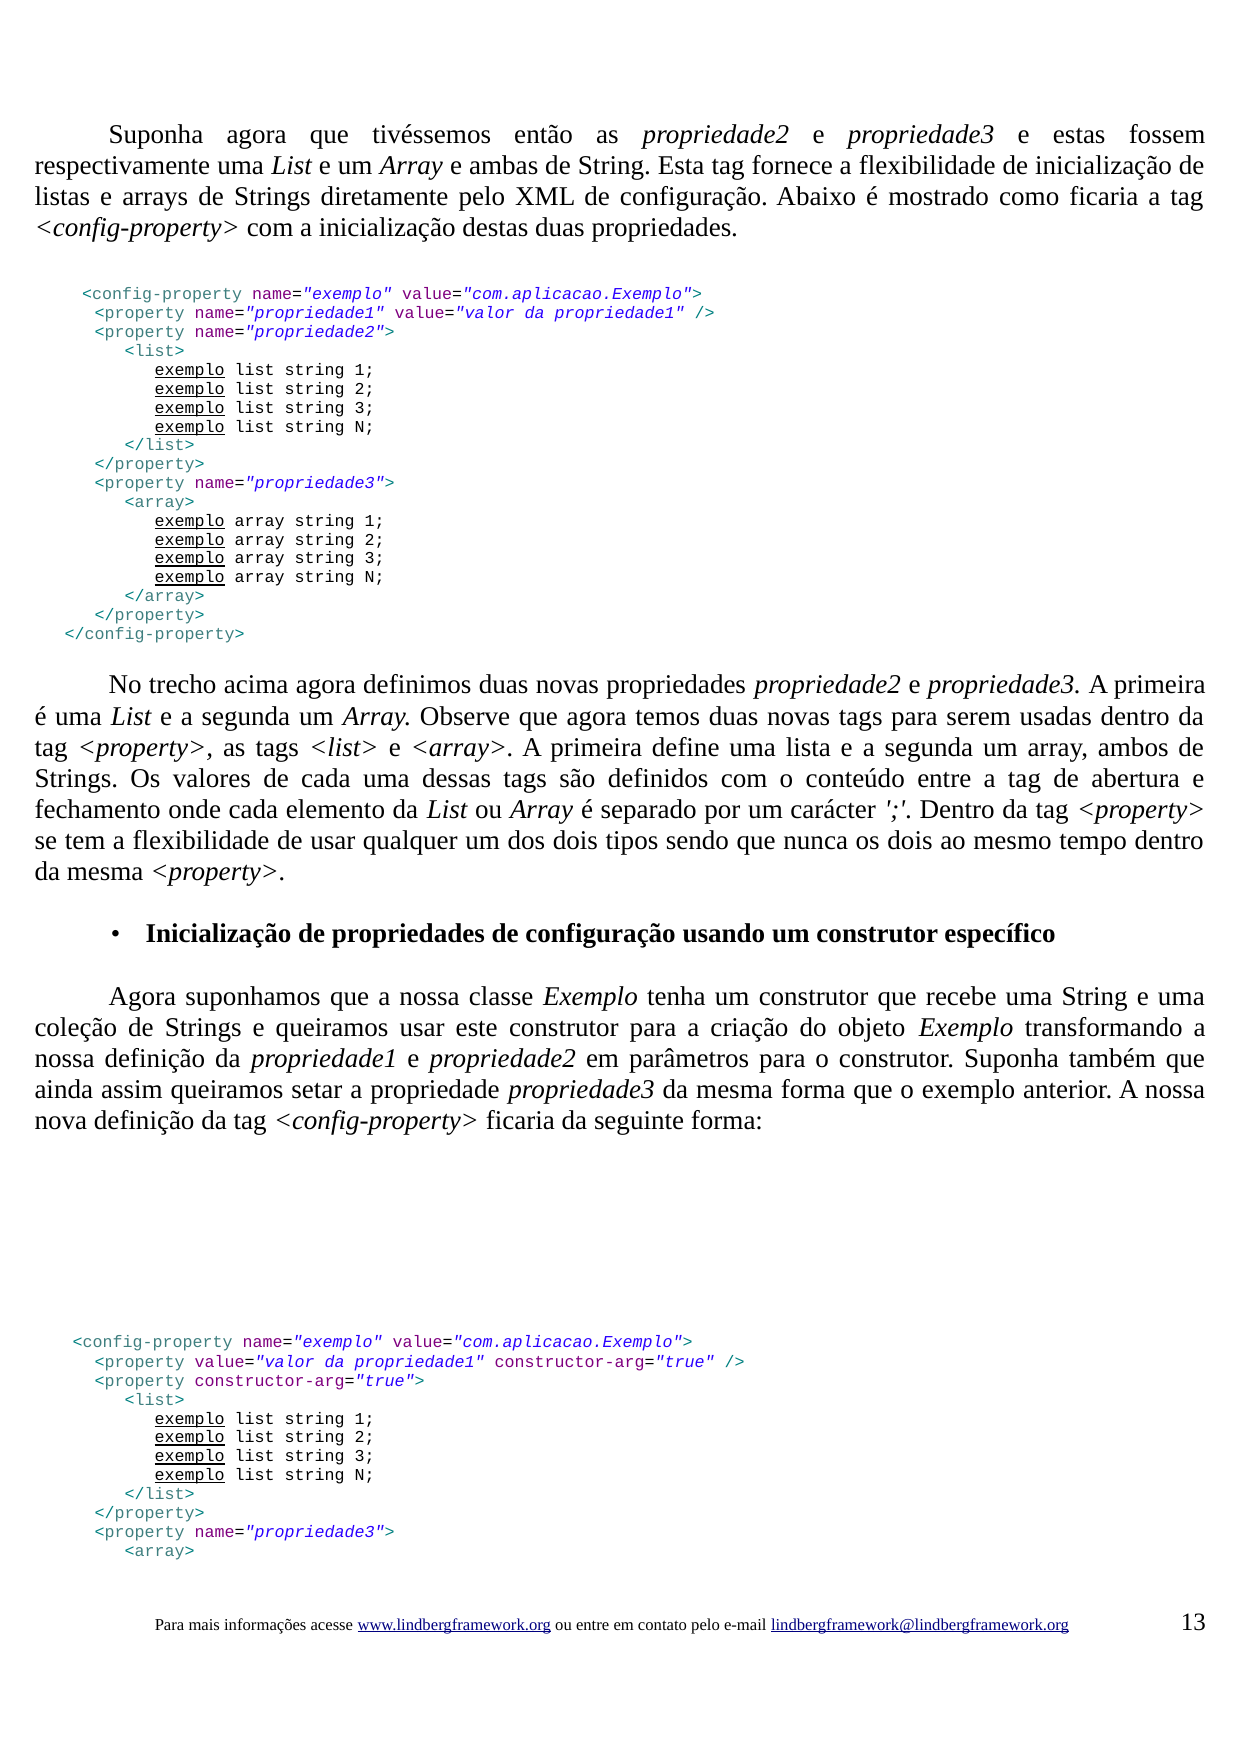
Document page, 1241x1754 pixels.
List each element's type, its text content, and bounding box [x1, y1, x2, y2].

text <array> [34, 493, 1206, 512]
text exemplo list string 2; [34, 1429, 1206, 1448]
text exemplo array string N; [34, 569, 1206, 588]
text exemplo array string 3; [34, 550, 1206, 569]
text <array> [34, 1542, 1206, 1561]
text <config-property name="exemplo" value="com.aplicacao.Exemplo"> [34, 1322, 1206, 1354]
text </list> [34, 437, 1206, 456]
text <property value="valor da propriedade1" constructor-arg="true" /> [34, 1354, 1206, 1372]
text exemplo array string 2; [34, 531, 1206, 550]
text <list> [34, 343, 1206, 362]
text </array> [34, 588, 1206, 607]
text <property name="propriedade2"> [34, 324, 1206, 343]
text </config-property> [34, 626, 1206, 644]
text <property constructor-arg="true"> [34, 1372, 1206, 1391]
text </property> [34, 1504, 1206, 1523]
text exemplo list string 3; [34, 1448, 1206, 1467]
text exemplo list string 1; [34, 362, 1206, 380]
text </property> [34, 456, 1206, 475]
text </property> [34, 607, 1206, 626]
text Suponha agora que tivéssemos então as propriedade2 e propriedade3 e estas fossem respectivamente uma List e um Array e ambas de String. Esta tag fornece a flexibilidade de inicialização de listas e arrays de Strings diretamente pelo XML de configuração. Abaixo é mostrado como ficaria a tag <config-property> com a inicialização destas duas propriedades. [34, 118, 1206, 243]
text exemplo list string N; [34, 1467, 1206, 1486]
text exemplo list string 2; [34, 380, 1206, 399]
text No trecho acima agora definimos duas novas propriedades propriedade2 e propriedade3. A primeira é uma List e a segunda um Array. Observe que agora temos duas novas tags para serem usadas dentro da tag <property>, as tags <list> e <array>. A primeira define uma lista e a segunda um array, ambos de Strings. Os valores de cada uma dessas tags são definidos com o conteúdo entre a tag de abertura e fechamento onde cada elemento da List ou Array é separado por um carácter ';'. Dentro da tag <property> se tem a flexibilidade de usar qualquer um dos dois tipos sendo que nunca os dois ao mesmo tempo dentro da mesma <property>. [34, 668, 1206, 886]
text <property name="propriedade1" value="valor da propriedade1" /> [34, 305, 1206, 324]
text </list> [34, 1486, 1206, 1504]
text exemplo list string 3; [34, 399, 1206, 418]
text Agora suponhamos que a nossa classe Exemplo tenha um construtor que recebe uma String e uma coleção de Strings e queiramos usar este construtor para a criação do objeto Exemplo transformando a nossa definição da propriedade1 e propriedade2 em parâmetros para o construtor. Suponha também que ainda assim queiramos setar a propriedade propriedade3 da mesma forma que o exemplo anterior. A nossa nova definição da tag <config-property> ficaria da seguinte forma: [34, 980, 1206, 1136]
text exemplo list string 1; [34, 1410, 1206, 1429]
text exemplo array string 1; [34, 512, 1206, 531]
text <property name="propriedade3"> [34, 475, 1206, 493]
text exemplo list string N; [34, 418, 1206, 437]
text <property name="propriedade3"> [34, 1523, 1206, 1542]
text <list> [34, 1391, 1206, 1410]
list Inicialização de propriedades de configuração usando um construtor específico [111, 918, 1206, 949]
text <config-property name="exemplo" value="com.aplicacao.Exemplo"> [34, 274, 1206, 305]
